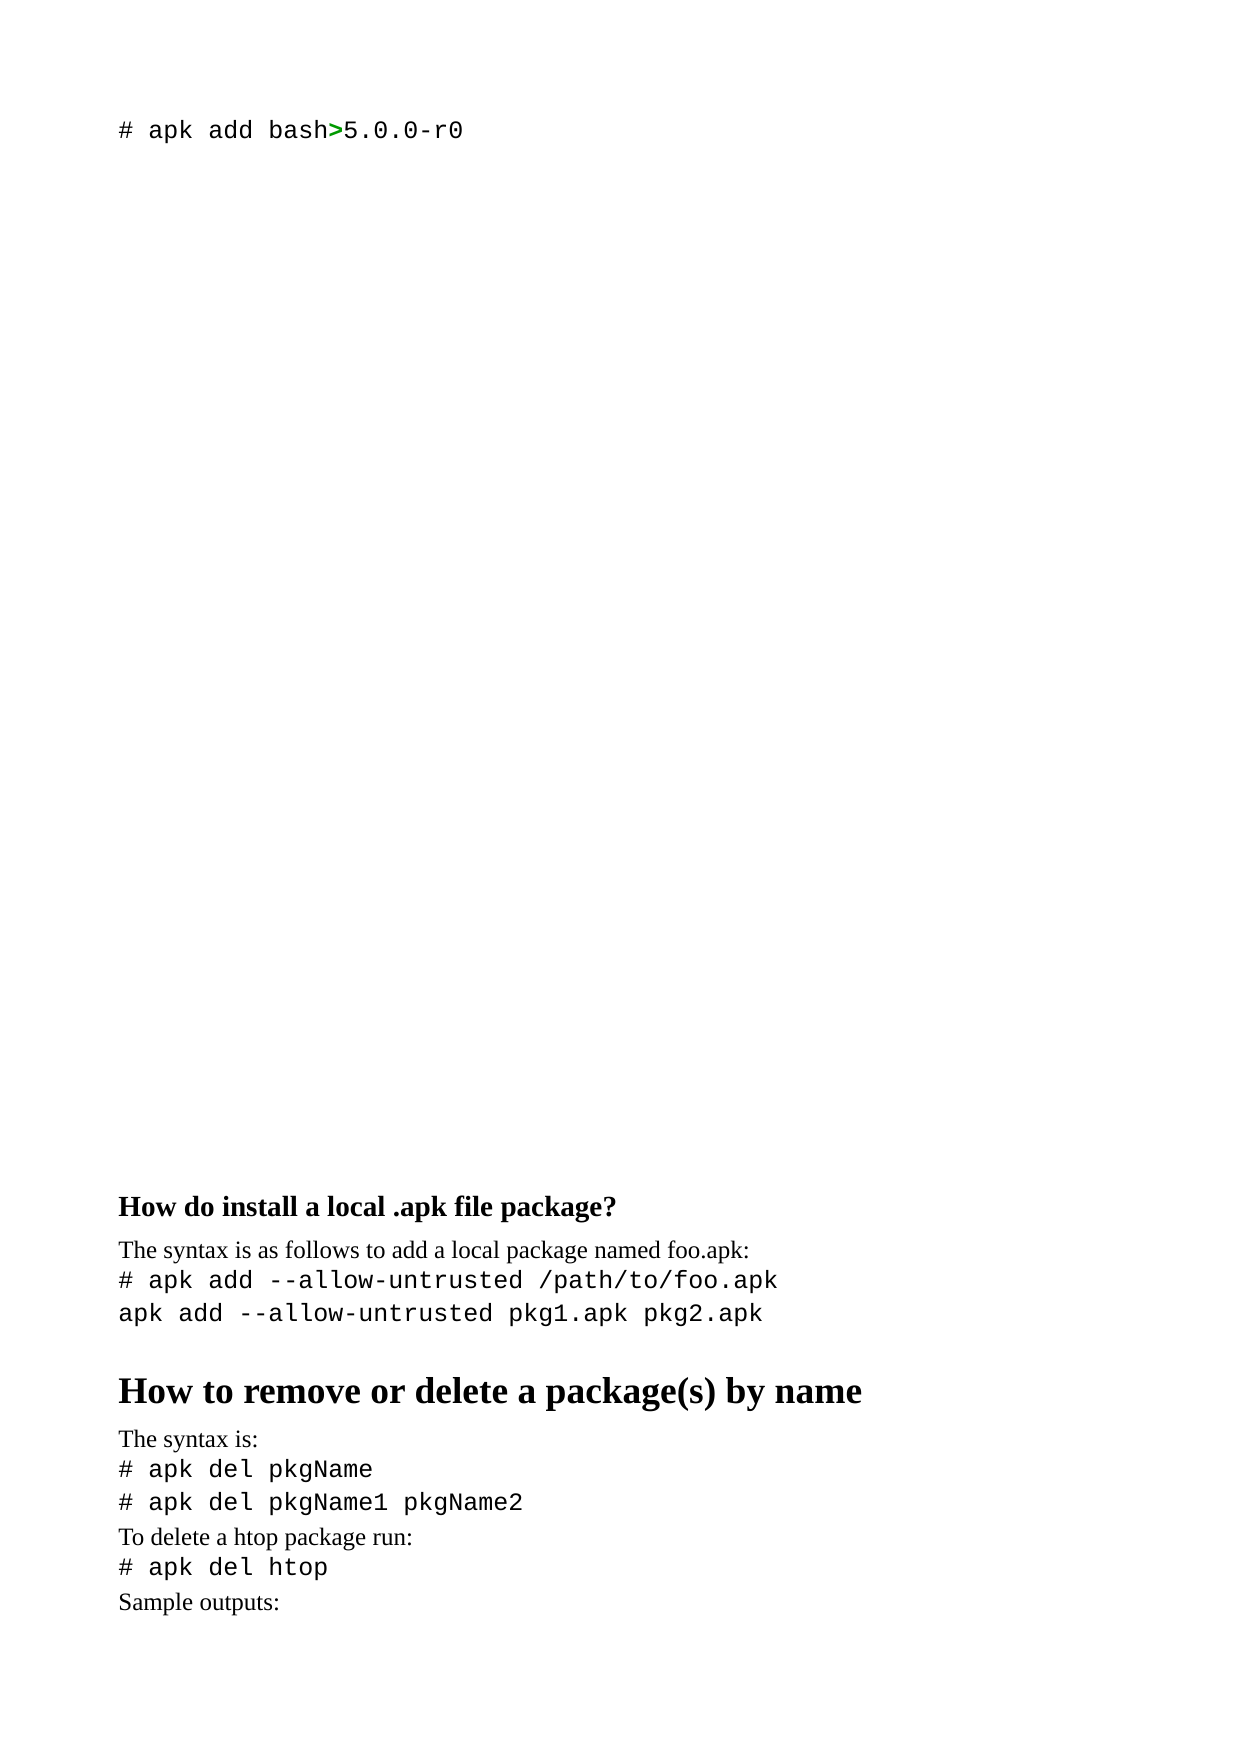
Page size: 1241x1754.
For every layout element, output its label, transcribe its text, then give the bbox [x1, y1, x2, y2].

subtitle How to remove or delete a package(s) by name [118, 1368, 1122, 1411]
subtitle How do install a local .apk file package? [118, 1189, 1122, 1222]
text The syntax is: # apk del pkgName # apk del pkgName1 pkgName2 To delete a htop package run: # apk del htop Sample outputs: [118, 1424, 1122, 1616]
text # apk add bash>5.0.0-r0 [118, 118, 1122, 1155]
text The syntax is as follows to add a local package named foo.apk: # apk add --allow-untrusted /path/to/foo.apk apk add --allow-untrusted pkg1.apk pkg2.apk [118, 1235, 1122, 1329]
